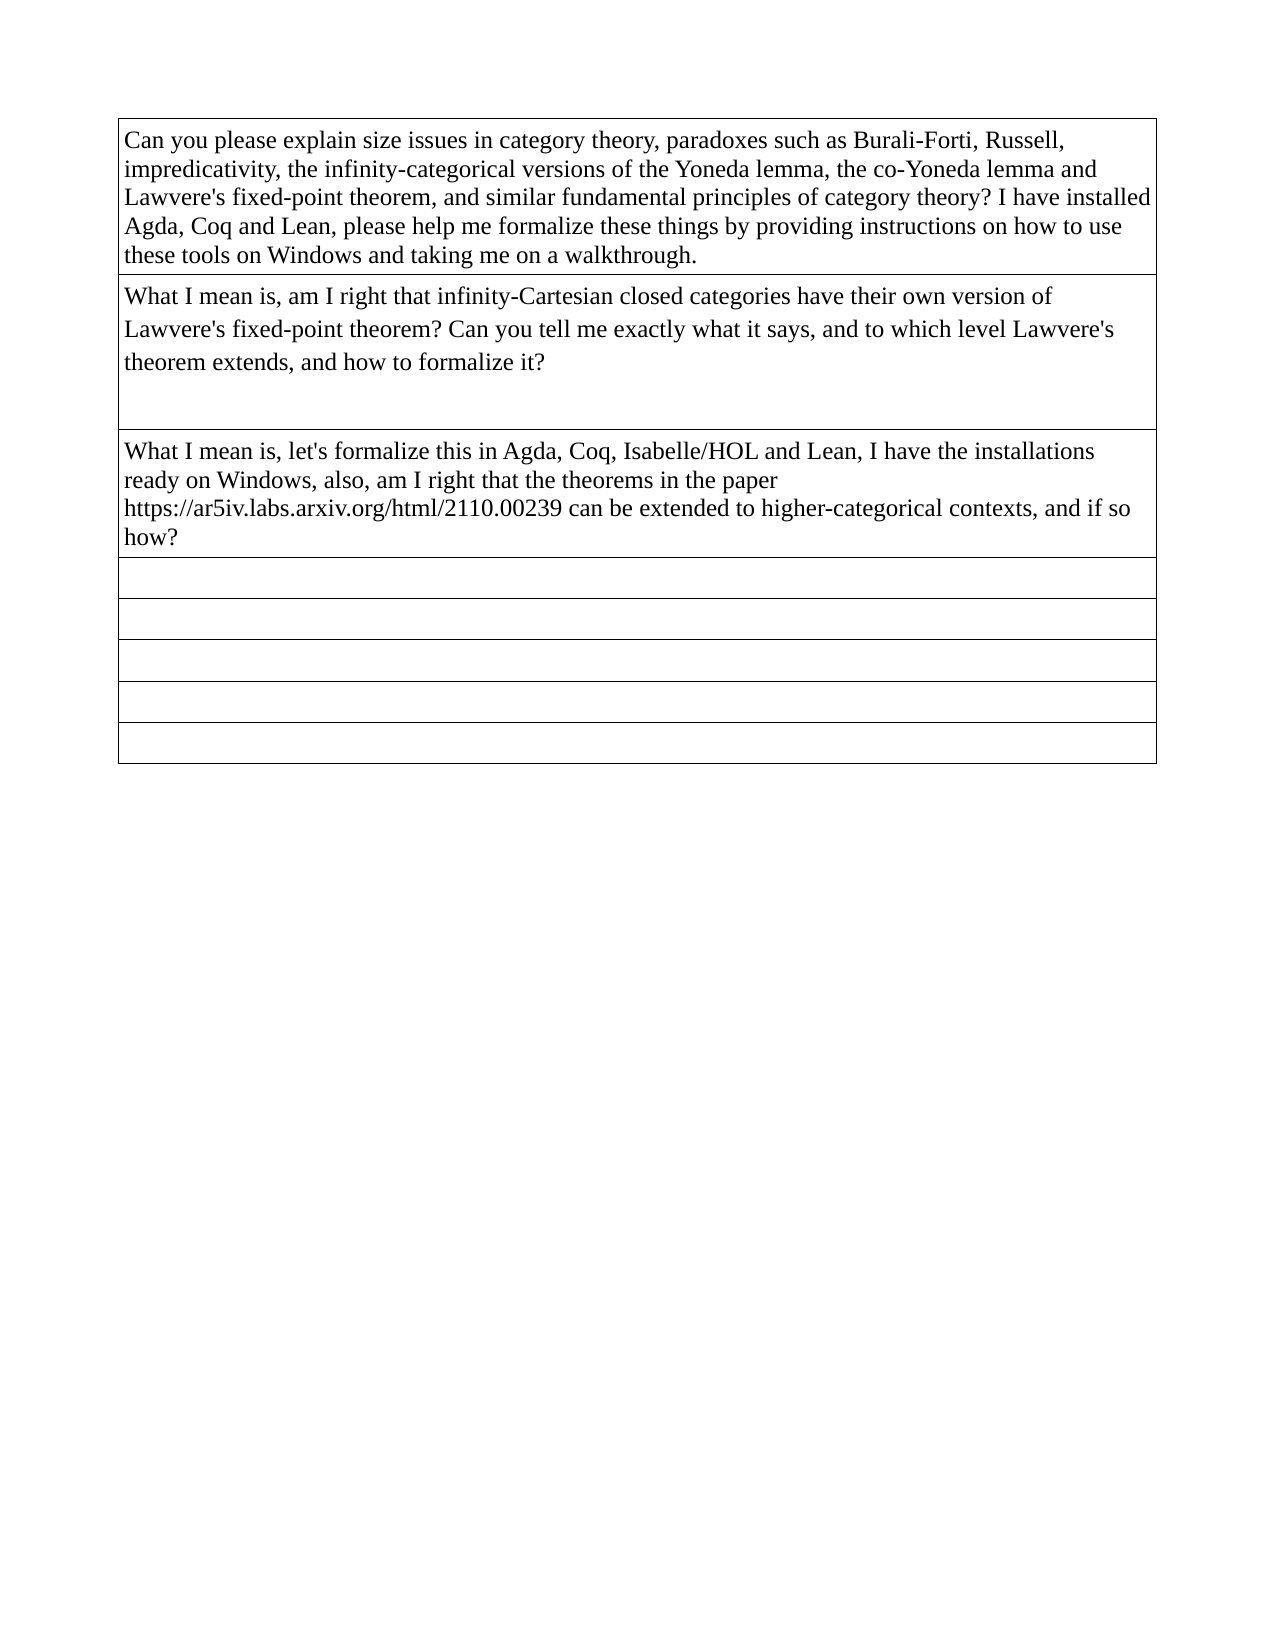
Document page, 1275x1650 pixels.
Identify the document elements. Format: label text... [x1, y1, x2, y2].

table_cell [119, 558, 1156, 598]
table_cell What I mean is, am I right that infinity-Cartesian closed categories have their own version of Lawvere's fixed-point theorem? Can you tell me exactly what it says, and to which level Lawvere's theorem extends, and how to formalize it? [119, 275, 1156, 429]
table_cell [119, 723, 1156, 763]
table_header Can you please explain size issues in category theory, paradoxes such as Burali-Forti, Russell, impredicativity, the infinity-categorical versions of the Yoneda lemma, the co-Yoneda lemma and Lawvere's fixed-point theorem, and similar fundamental principles of category theory? I have installed Agda, Coq and Lean, please help me formalize these things by providing instructions on how to use these tools on Windows and taking me on a walkthrough. [119, 119, 1156, 274]
table_cell [119, 640, 1156, 681]
table_cell [119, 682, 1156, 722]
table_cell [119, 599, 1156, 639]
table_cell What I mean is, let's formalize this in Agda, Coq, Isabelle/HOL and Lean, I have the installations ready on Windows, also, am I right that the theorems in the paper https://ar5iv.labs.arxiv.org/html/2110.00239 can be extended to higher-categorical contexts, and if so how? [119, 430, 1156, 557]
